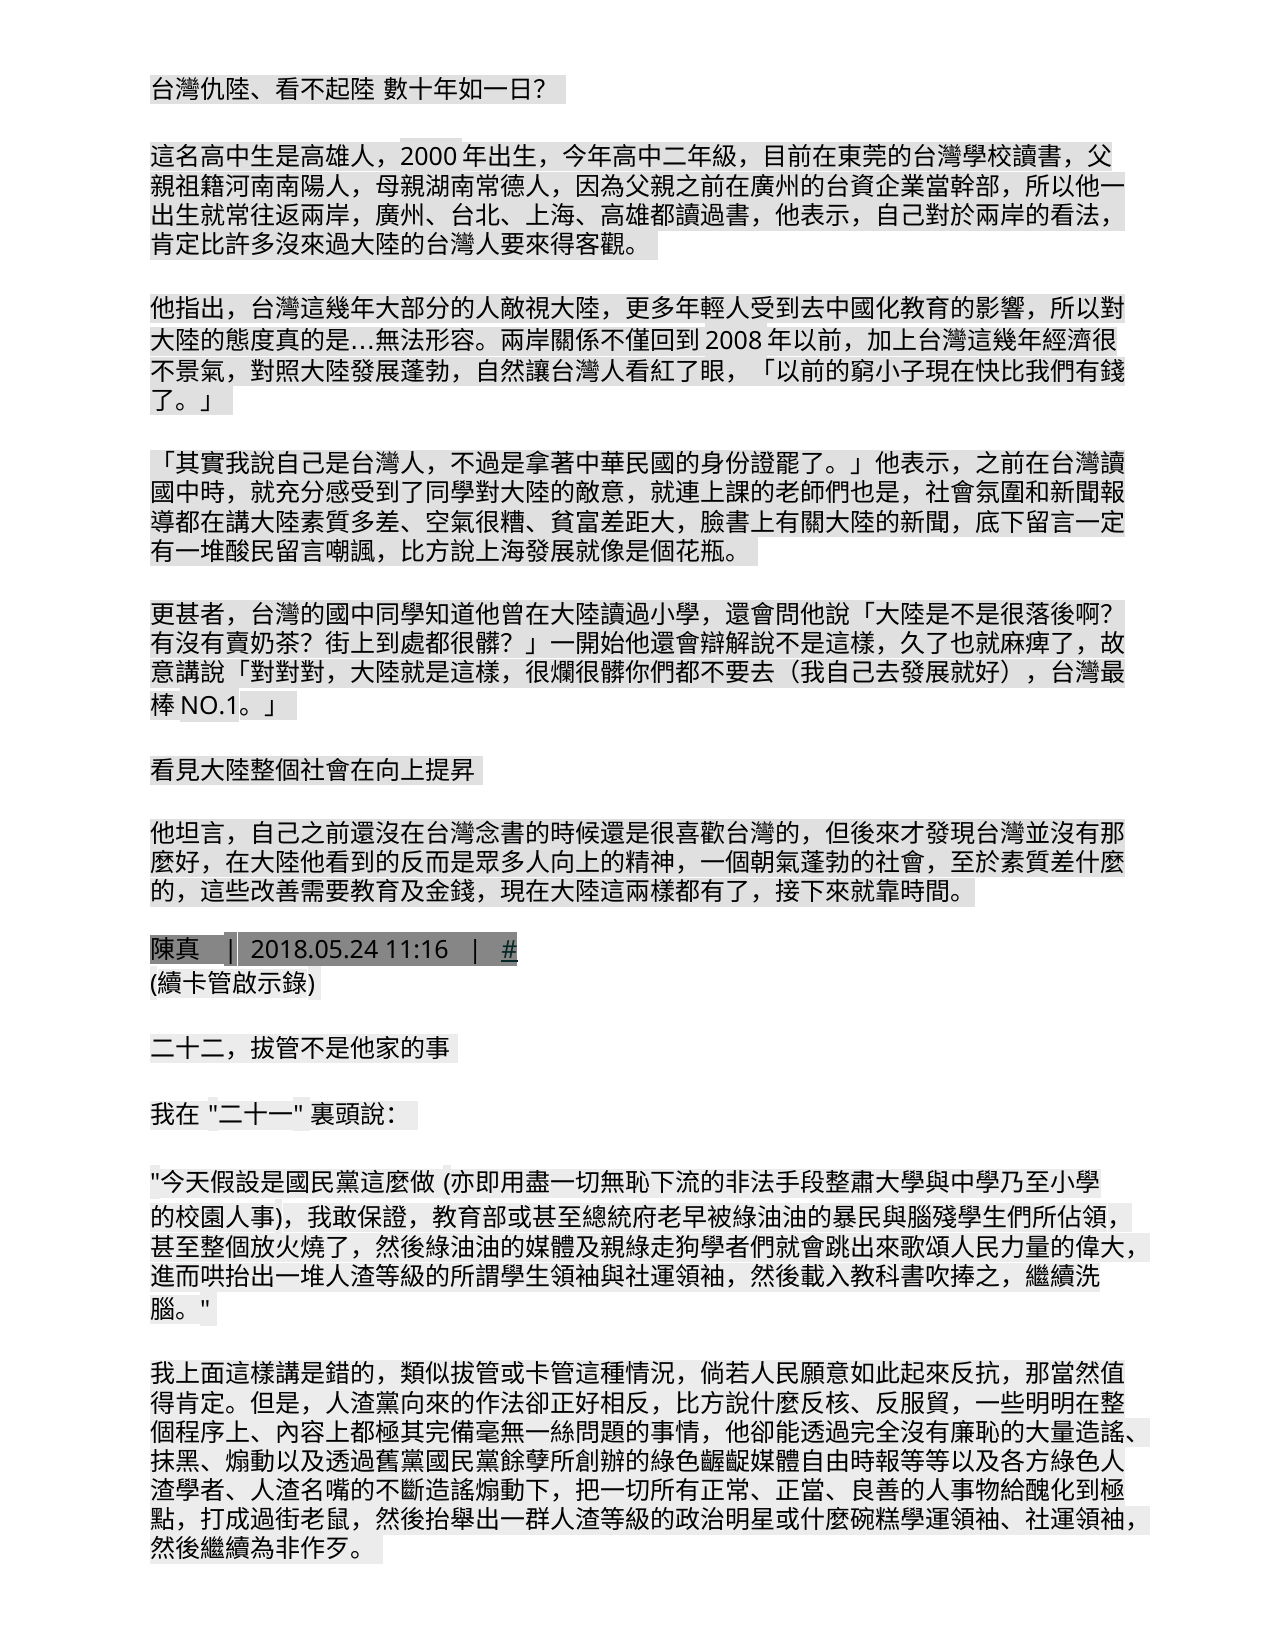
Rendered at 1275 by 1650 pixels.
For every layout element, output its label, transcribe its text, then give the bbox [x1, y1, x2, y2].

text 陳真 | 2018.05.24 11:16 | # [150, 932, 1125, 966]
text (續卡管啟示錄) 二十二，拔管不是他家的事 我在 "二十一" 裏頭說： "今天假設是國民黨這麼做 (亦即用盡一切無恥下流的非法手段整肅大學與中學乃至小學的校園人事)，我敢保證，教育部或甚至總統府老早被綠油油的暴民與腦殘學生們所佔領，甚至整個放火燒了，然後綠油油的媒體及親綠走狗學者們就會跳出來歌頌人民力量的偉大，進而哄抬出一堆人渣等級的所謂學生領袖與社運領袖，然後載入教科書吹捧之，繼續洗腦。" 我上面這樣講是錯的，類似拔管或卡管這種情況，倘若人民願意如此起來反抗，那當然值得肯定。但是，人渣黨向來的作法卻正好相反，比方說什麼反核、反服貿，一些明明在整個程序上、內容上都極其完備毫無一絲問題的事情，他卻能透過完全沒有廉恥的大量造謠、抹黑、煽動以及透過舊黨國民黨餘孽所創辦的綠色齷齪媒體自由時報等等以及各方綠色人渣學者、人渣名嘴的不斷造謠煽動下，把一切所有正常、正當、良善的人事物給醜化到極點，打成過街老鼠，然後抬舉出一群人渣等級的政治明星或什麼碗糕學運領袖、社運領袖，然後繼續為非作歹。 卡管一事，人渣黨的盤算是：只要硬把管中閔拔掉，然後命令台大配合，一切就能完成。沒料到台大當局卻至今仍然抗命，所以人渣黨的下一步就是出動司法走狗及特務爪牙咬人，逐一約談、恐嚇，進一步鎮壓反對力量，並且透過人渣黨所一手掌控的媒體消音，把各種相關的抗爭或言論全部消音。 我想說的是：卡管不是他家的事，當一個社會的基本是非善惡崩盤，當一個社會的基本法治秩序解體，當整個社會的前途發展與眾人福祉完全掌控在一群品格非常齷齪可鄙貪婪無度的人渣手上，你覺得這會跟你無關嗎？ 在各種見仁見智的事情上，我們所擁有的就只是一種意見，而意見是沒有多大的陳述價值的，畢竟意見就只是意見。但是，在基本善惡是非上，我們所面對的卻是一種道德抉擇，你得決定你究竟是要站在哪一邊，你沒法置身事外；你得決定，究竟是正直或利益才是你的生命的終極價值。 這裏頭並不存在 "道理"，因為善惡是非如此清楚，根本無須多說；裏頭存在的是：當這樣一群無法無天不斷傷害社會的人渣與走狗成為統治者時，你得決定你要如何面對這樣一種局面；你很難再說 "我對政治沒興趣"，因為這已經不是一種政治選項，而是一種道德抉擇，你得決定你要如何回應這樣一種狀況，你沒法再說這是別人家的事。 陳真 2018. 05. 24. =================== 白色恐怖？ 北檢：管案 不排除下一波約談 聯合新聞網 2018年5月24日 台北地檢署偵辦台大校長當選人管中閔被控赴陸兼課等案，近日在未書面通知、僅致電情況下，北檢於前特偵組偵查庭、北檢第五辦公室約談五位台大校長遴選委員，包括三名教育部官派代表、台大前校長陳維昭及請辭的沈冠伶等人，訊後均請回，為釐清案情，不排除後續還有下波約談行動。 北檢指出，約談這些委員，主要是因台大提供的會議紀錄太簡單，檢察官為釐清當時遴選委員會議開會情況及相關法令規定，才請三名教育部官派代表攜帶相關法規說明，並找會議主持人陳維昭說明開會當天情況。 據了解，陳維昭除證人身分外，同時也被告發涉圖利，檢方在通知他到案說明時，曾告知可請律師陪同，但陳維昭稱自己心中坦蕩蕩，隻身前往應訊。 此外，帶頭請辭委員的台大法律系教授沈冠伶，北檢也以證人身分通知她到案，希望了解她請辭理由及是否握有相關事證。 對於管中閔被指控涉利益迴避、隱瞞資訊部分，北檢表示，將再調查前幾任台大校長遴選過程，是否有要求相關候選人揭露相關訊息，不排除傳喚台大相關業務負責人員，藉以釐清此次管中閔未事先揭露是故意、疏失或只是循例而為。 刑事訴訟法第一七五條明定：傳喚證人，應用傳票，記載待證事由，但有急迫情形者，不在此限。北檢此次卻都以打電話方式通知證人到案說明，對於為何不發傳票。北檢新聞稿特別指出，承辦檢察官以此方式傳喚證人，大多數證人對檢察官以此方式保護證人隱私，均表感謝與支持。 [150, 966, 1125, 1564]
text 一個在廣州念書的台灣高中生所見所聞 真相很殘忍 2018-05-23 聯合新聞網 綜合報導 大批台灣高中生持學測成績赴廣州中山大學參加面試的排隊盛況。圖取自環球網 一名在廣州念書的台灣高中生，近日在天涯論壇上發表了一篇他在當地生活的心得及個人成長過程中的感受，引起許多大陸網民的共鳴，也有一些台灣網友在底下留言覺得很感慨，因為做夢也萬萬想不到真相竟是如此殘忍。 台灣仇陸、看不起陸 數十年如一日？ 這名高中生是高雄人，2000年出生，今年高中二年級，目前在東莞的台灣學校讀書，父親祖籍河南南陽人，母親湖南常德人，因為父親之前在廣州的台資企業當幹部，所以他一出生就常往返兩岸，廣州、台北、上海、高雄都讀過書，他表示，自己對於兩岸的看法，肯定比許多沒來過大陸的台灣人要來得客觀。 他指出，台灣這幾年大部分的人敵視大陸，更多年輕人受到去中國化教育的影響，所以對大陸的態度真的是…無法形容。兩岸關係不僅回到2008年以前，加上台灣這幾年經濟很不景氣，對照大陸發展蓬勃，自然讓台灣人看紅了眼，「以前的窮小子現在快比我們有錢了。」 「其實我說自己是台灣人，不過是拿著中華民國的身份證罷了。」他表示，之前在台灣讀國中時，就充分感受到了同學對大陸的敵意，就連上課的老師們也是，社會氛圍和新聞報導都在講大陸素質多差、空氣很糟、貧富差距大，臉書上有關大陸的新聞，底下留言一定有一堆酸民留言嘲諷，比方說上海發展就像是個花瓶。 更甚者，台灣的國中同學知道他曾在大陸讀過小學，還會問他說「大陸是不是很落後啊？有沒有賣奶茶？街上到處都很髒？」一開始他還會辯解說不是這樣，久了也就麻痺了，故意講說「對對對，大陸就是這樣，很爛很髒你們都不要去（我自己去發展就好），台灣最棒NO.1。」 看見大陸整個社會在向上提昇 他坦言，自己之前還沒在台灣念書的時候還是很喜歡台灣的，但後來才發現台灣並沒有那麼好，在大陸他看到的反而是眾多人向上的精神，一個朝氣蓬勃的社會，至於素質差什麼的，這些改善需要教育及金錢，現在大陸這兩樣都有了，接下來就靠時間。 [150, 75, 1125, 907]
